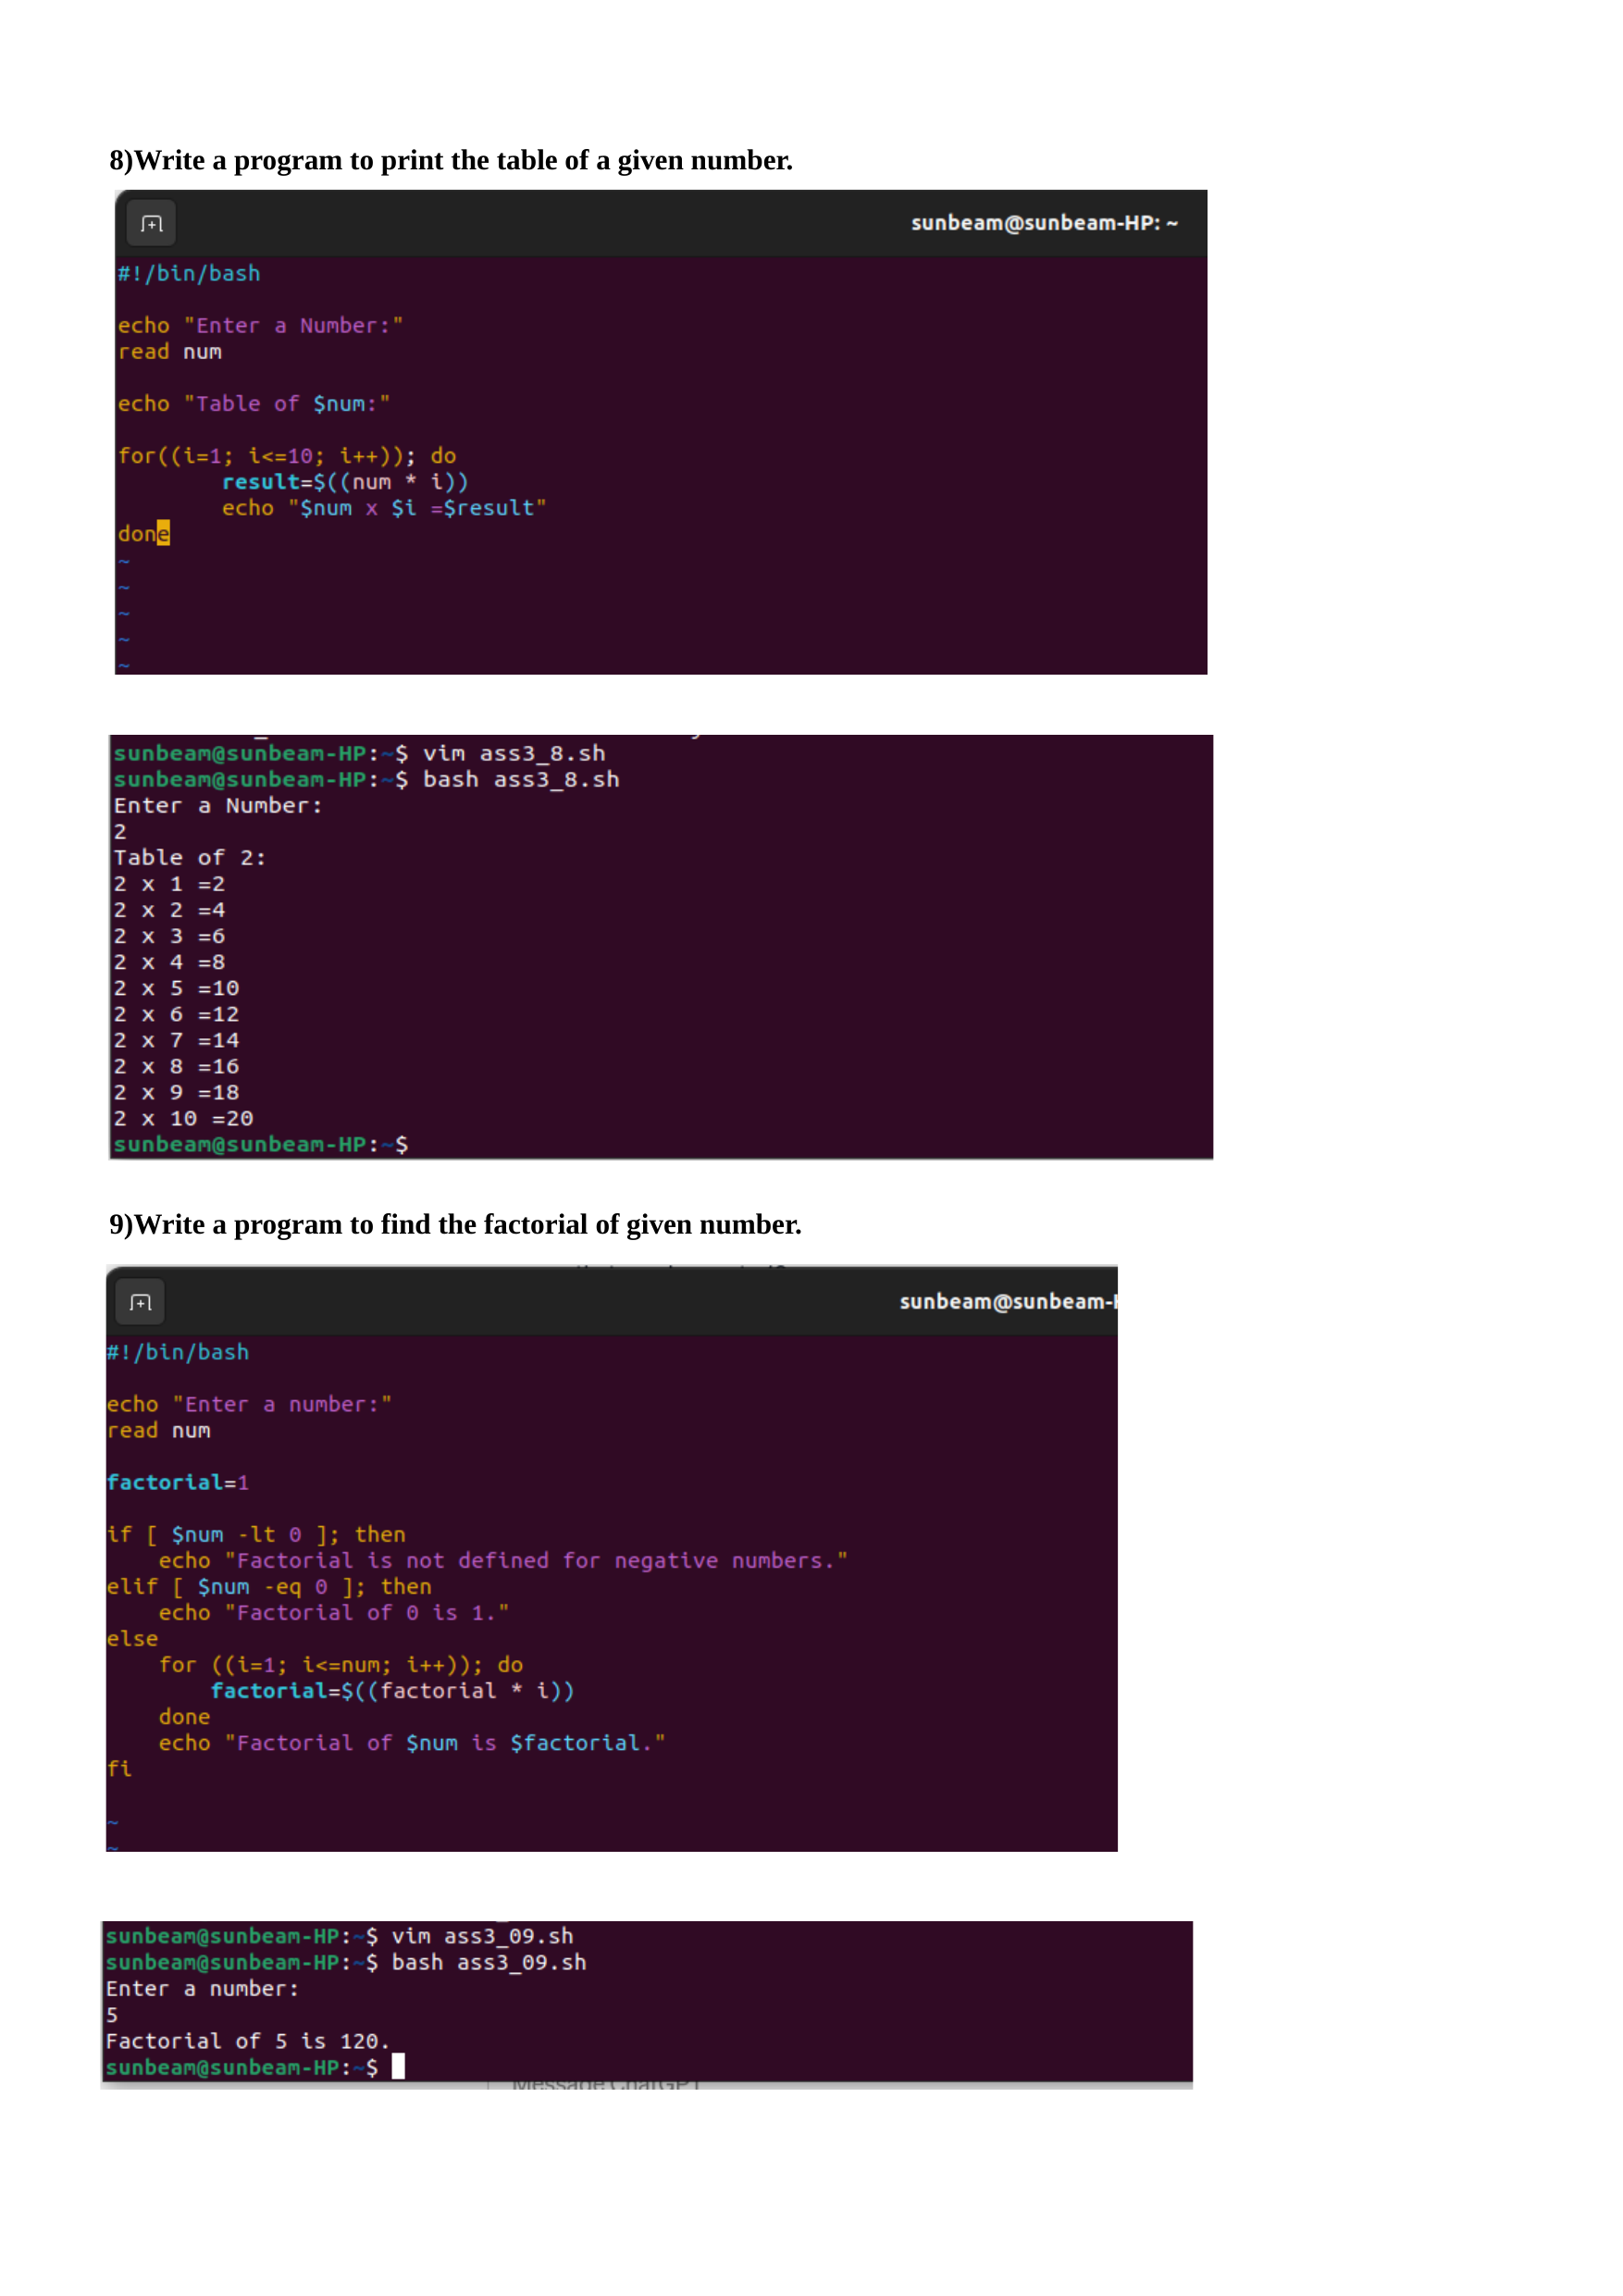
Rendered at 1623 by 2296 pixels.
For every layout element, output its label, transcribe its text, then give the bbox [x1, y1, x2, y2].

text 9)Write a program to find the factorial of given number. [109, 1207, 1514, 1240]
picture [100, 1921, 1194, 2090]
picture [107, 735, 1214, 1160]
picture [114, 190, 1208, 675]
text 8)Write a program to print the table of a given number. [109, 143, 1514, 176]
picture [105, 1264, 1119, 1852]
